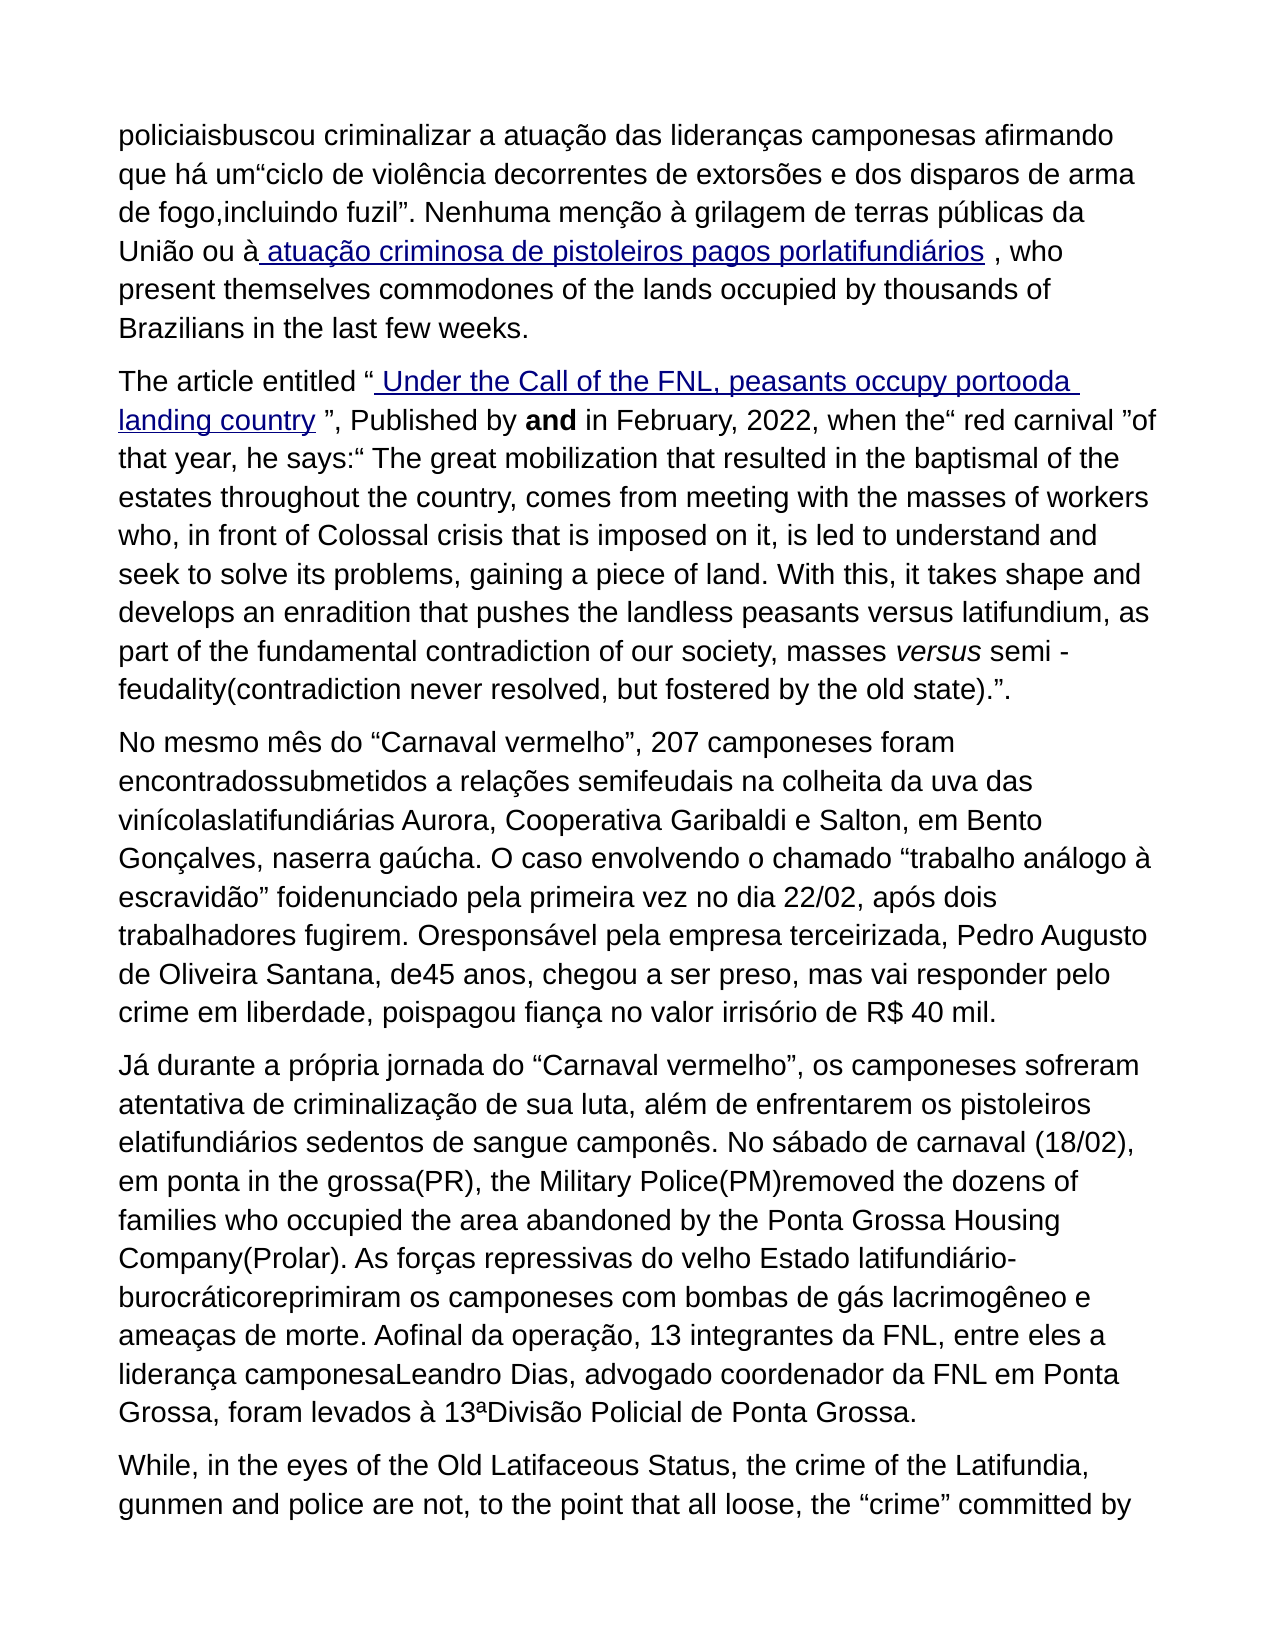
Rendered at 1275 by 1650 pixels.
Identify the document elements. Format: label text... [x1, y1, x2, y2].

text policiaisbuscou criminalizar a atuação das lideranças camponesas afirmando que há um“ciclo de violência decorrentes de extorsões e dos disparos de arma de fogo,incluindo fuzil”. Nenhuma menção à grilagem de terras públicas da União ou à atuação criminosa de pistoleiros pagos porlatifundiários , who present themselves commodones of the lands occupied by thousands of Brazilians in the last few weeks. [118, 118, 1157, 344]
text While, in the eyes of the Old Latifaceous Status, the crime of the Latifundia, gunmen and police are not, to the point that all loose, the “crime” committed by [118, 1448, 1157, 1520]
text Já durante a própria jornada do “Carnaval vermelho”, os camponeses sofreram atentativa de criminalização de sua luta, além de enfrentarem os pistoleiros elatifundiários sedentos de sangue camponês. No sábado de carnaval (18/02), em ponta in the grossa(PR), the Military Police(PM)removed the dozens of families who occupied the area abandoned by the Ponta Grossa Housing Company(Prolar). As forças repressivas do velho Estado latifundiário-burocráticoreprimiram os camponeses com bombas de gás lacrimogêneo e ameaças de morte. Aofinal da operação, 13 integrantes da FNL, entre eles a liderança camponesaLeandro Dias, advogado coordenador da FNL em Ponta Grossa, foram levados à 13ªDivisão Policial de Ponta Grossa. [118, 1048, 1157, 1429]
text No mesmo mês do “Carnaval vermelho”, 207 camponeses foram encontradossubmetidos a relações semifeudais na colheita da uva das vinícolaslatifundiárias Aurora, Cooperativa Garibaldi e Salton, em Bento Gonçalves, naserra gaúcha. O caso envolvendo o chamado “trabalho análogo à escravidão” foidenunciado pela primeira vez no dia 22/02, após dois trabalhadores fugirem. Oresponsável pela empresa terceirizada, Pedro Augusto de Oliveira Santana, de45 anos, chegou a ser preso, mas vai responder pelo crime em liberdade, poispagou fiança no valor irrisório de R$ 40 mil. [118, 725, 1157, 1029]
text The article entitled “ Under the Call of the FNL, peasants occupy portooda landing country ”, Published by and in February, 2022, when the“ red carnival ”of that year, he says:“ The great mobilization that resulted in the baptismal of the estates throughout the country, comes from meeting with the masses of workers who, in front of Colossal crisis that is imposed on it, is led to understand and seek to solve its problems, gaining a piece of land. With this, it takes shape and develops an enradition that pushes the landless peasants versus latifundium, as part of the fundamental contradiction of our society, masses versus semi -feudality(contradiction never resolved, but fostered by the old state).”. [118, 364, 1157, 706]
